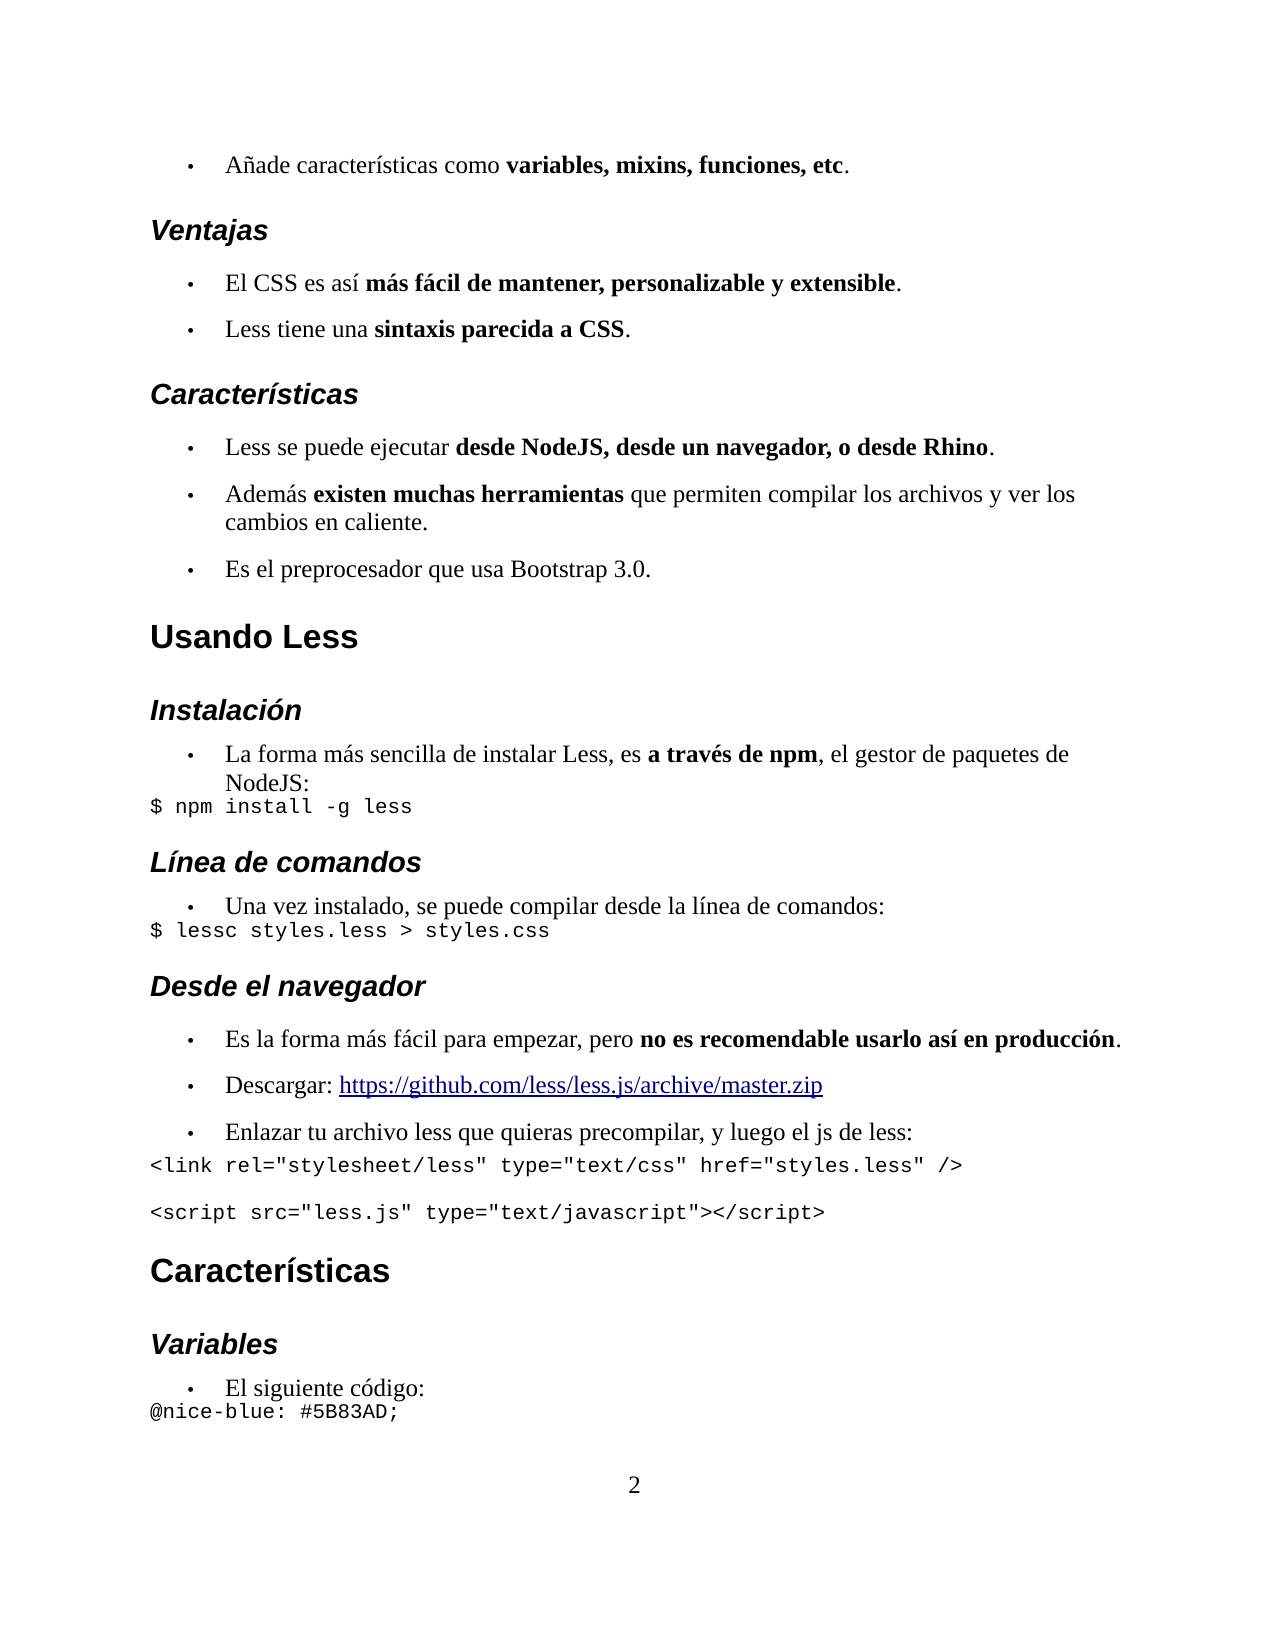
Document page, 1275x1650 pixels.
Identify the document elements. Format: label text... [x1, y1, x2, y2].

list Es el preprocesador que usa Bootstrap 3.0. [187, 554, 1125, 583]
text $ npm install -g less [150, 797, 1125, 820]
subtitle Variables [150, 1327, 1125, 1360]
subtitle Instalación [150, 693, 1125, 727]
subtitle Línea de comandos [150, 845, 1125, 879]
list Descargar: https://github.com/less/less.js/archive/master.zip [187, 1070, 1125, 1099]
list Enlazar tu archivo less que quieras precompilar, y luego el js de less: [187, 1117, 1125, 1146]
subtitle Ventajas [150, 213, 1125, 246]
text $ lessc styles.less > styles.css [150, 920, 1125, 944]
list Less se puede ejecutar desde NodeJS, desde un navegador, o desde Rhino. [187, 432, 1125, 461]
subtitle Características [150, 1251, 1125, 1289]
subtitle Características [150, 377, 1125, 411]
text <link rel="stylesheet/less" type="text/css" href="styles.less" /> [150, 1155, 1125, 1178]
text <script src="less.js" type="text/javascript"></script> [150, 1202, 1125, 1226]
subtitle Desde el navegador [150, 969, 1125, 1002]
list Añade características como variables, mixins, funciones, etc. [187, 150, 1125, 179]
list Less tiene una sintaxis parecida a CSS. [187, 314, 1125, 343]
list Una vez instalado, se puede compilar desde la línea de comandos: [187, 891, 1125, 920]
text @nice-blue: #5B83AD; [150, 1402, 1125, 1425]
list El CSS es así más fácil de mantener, personalizable y extensible. [187, 268, 1125, 296]
list Es la forma más fácil para empezar, pero no es recomendable usarlo así en producción. [187, 1024, 1125, 1052]
list La forma más sencilla de instalar Less, es a través de npm, el gestor de paquetes de NodeJS: [187, 739, 1125, 797]
subtitle Usando Less [150, 617, 1125, 656]
list Además existen muchas herramientas que permiten compilar los archivos y ver los cambios en caliente. [187, 479, 1125, 536]
list El siguiente código: [187, 1373, 1125, 1402]
